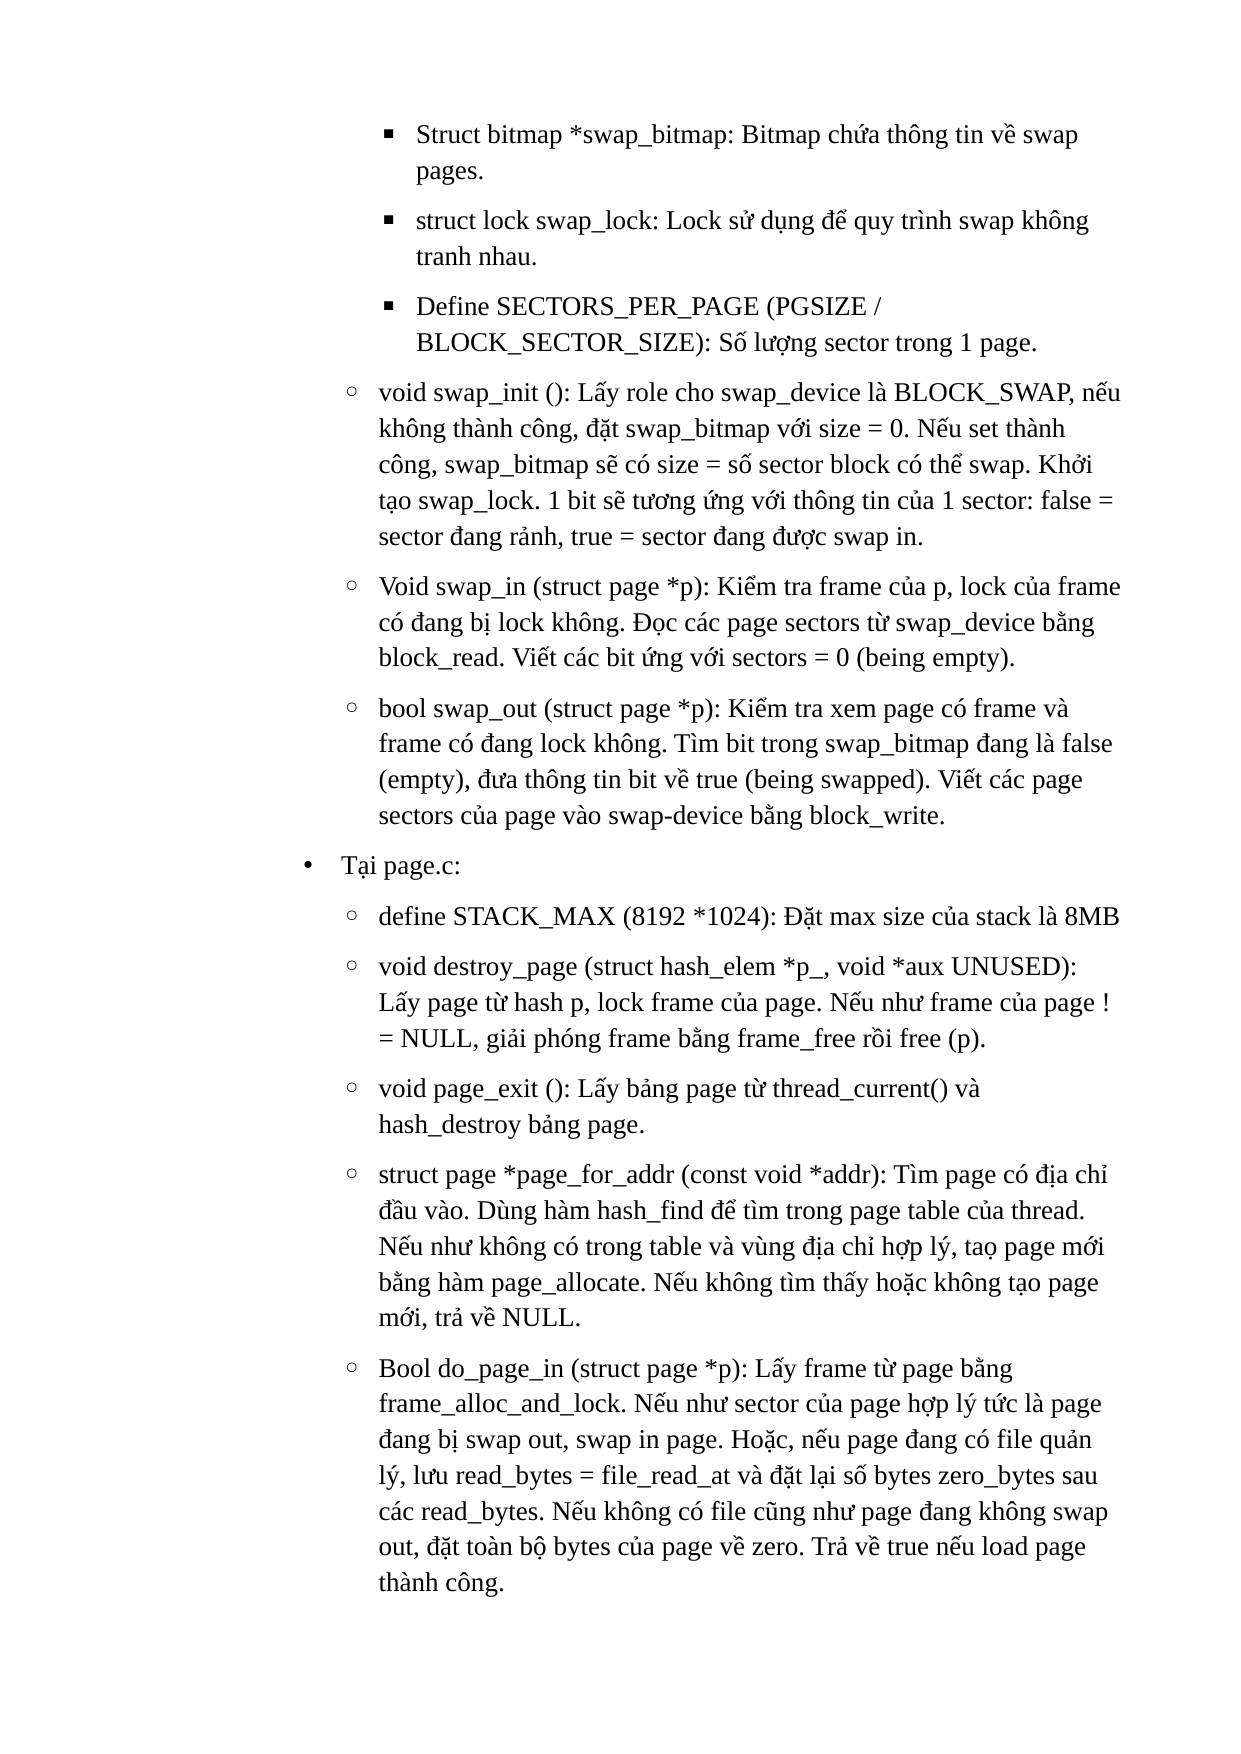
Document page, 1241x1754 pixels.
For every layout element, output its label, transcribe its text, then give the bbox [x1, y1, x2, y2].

list void swap_init (): Lấy role cho swap_device là BLOCK_SWAP, nếu không thành công, đặt swap_bitmap với size = 0. Nếu set thành công, swap_bitmap sẽ có size = số sector block có thể swap. Khởi tạo swap_lock. 1 bit sẽ tương ứng với thông tin của 1 sector: false = sector đang rảnh, true = sector đang được swap in. [341, 377, 1122, 551]
list void destroy_page (struct hash_elem *p_, void *aux UNUSED): Lấy page từ hash p, lock frame của page. Nếu như frame của page != NULL, giải phóng frame bằng frame_free rồi free (p). [341, 950, 1122, 1053]
list Bool do_page_in (struct page *p): Lấy frame từ page bằng frame_alloc_and_lock. Nếu như sector của page hợp lý tức là page đang bị swap out, swap in page. Hoặc, nếu page đang có file quản lý, lưu read_bytes = file_read_at và đặt lại số bytes zero_bytes sau các read_bytes. Nếu không có file cũng như page đang không swap out, đặt toàn bộ bytes của page về zero. Trả về true nếu load page thành công. [341, 1352, 1122, 1597]
list Void swap_in (struct page *p): Kiểm tra frame của p, lock của frame có đang bị lock không. Đọc các page sectors từ swap_device bằng block_read. Viết các bit ứng với sectors = 0 (being empty). [341, 570, 1122, 673]
list Struct bitmap *swap_bitmap: Bitmap chứa thông tin về swap pages. [378, 118, 1122, 185]
list bool swap_out (struct page *p): Kiểm tra xem page có frame và frame có đang lock không. Tìm bit trong swap_bitmap đang là false (empty), đưa thông tin bit về true (being swapped). Viết các page sectors của page vào swap-device bằng block_write. [341, 692, 1122, 830]
list define STACK_MAX (8192 *1024): Đặt max size của stack là 8MB [341, 900, 1122, 931]
list Tại page.c: [303, 849, 1122, 881]
list struct page *page_for_addr (const void *addr): Tìm page có địa chỉ đầu vào. Dùng hàm hash_find để tìm trong page table của thread. Nếu như không có trong table và vùng địa chỉ hợp lý, taọ page mới bằng hàm page_allocate. Nếu không tìm thấy hoặc không tạo page mới, trả về NULL. [341, 1158, 1122, 1333]
list struct lock swap_lock: Lock sử dụng để quy trình swap không tranh nhau. [378, 204, 1122, 271]
list Define SECTORS_PER_PAGE (PGSIZE / BLOCK_SECTOR_SIZE): Số lượng sector trong 1 page. [378, 290, 1122, 357]
list void page_exit (): Lấy bảng page từ thread_current() và hash_destroy bảng page. [341, 1072, 1122, 1139]
